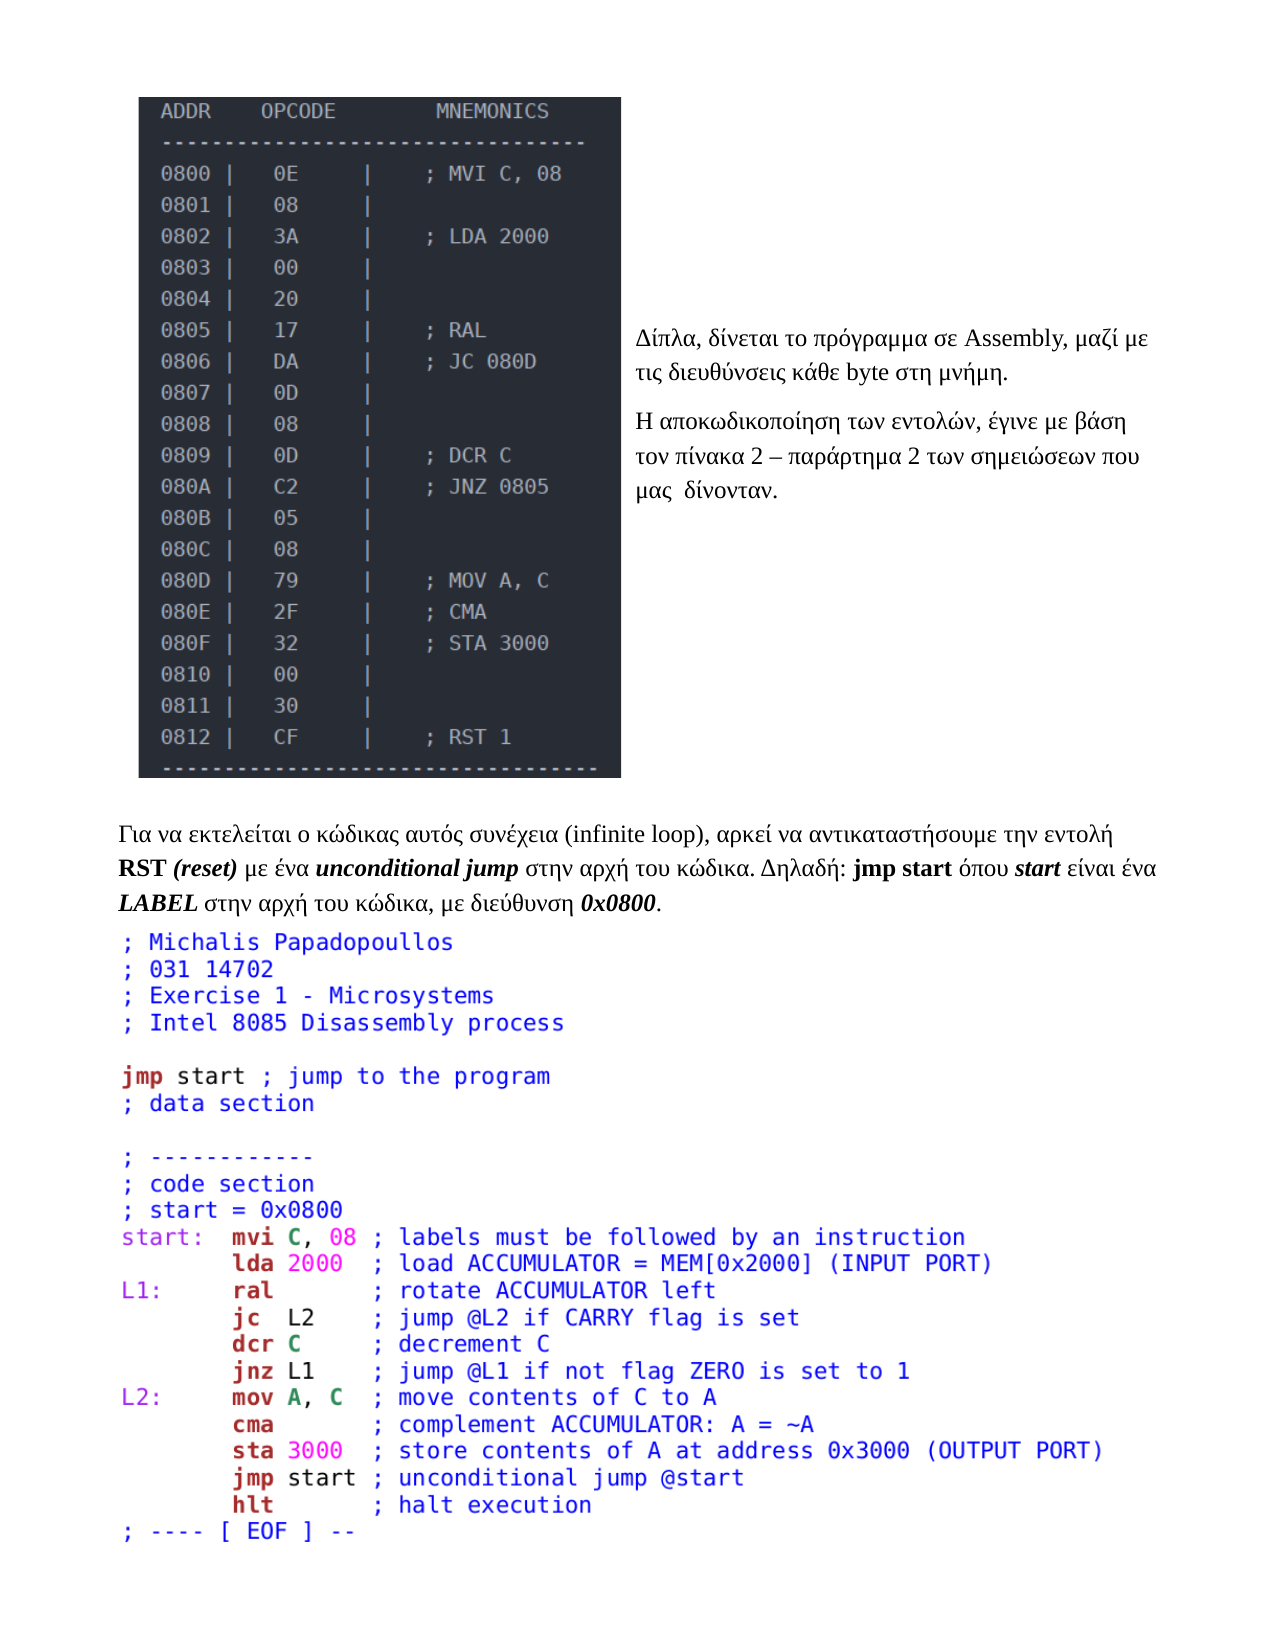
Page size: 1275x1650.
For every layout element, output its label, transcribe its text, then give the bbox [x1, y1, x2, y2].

text Δίπλα, δίνεται το πρόγραμμα σε Assembly, μαζί με τις διευθύνσεις κάθε byte στη μνήμη. [622, 323, 1157, 386]
picture [138, 97, 622, 778]
text Η αποκωδικοποίηση των εντολών, έγινε με βάση τον πίνακα 2 – παράρτημα 2 των σημειώσεων που μας δίνονταν. [622, 406, 1157, 504]
text Για να εκτελείται ο κώδικας αυτός συνέχεια (infinite loop), αρκεί να αντικαταστήσουμε την εντολή RST (reset) με ένα unconditional jump στην αρχή του κώδικα. Δηλαδή: jmp start όπου start είναι ένα LABEL στην αρχή του κώδικα, με διεύθυνση 0x0800. [118, 819, 1157, 916]
picture [120, 927, 1112, 1565]
